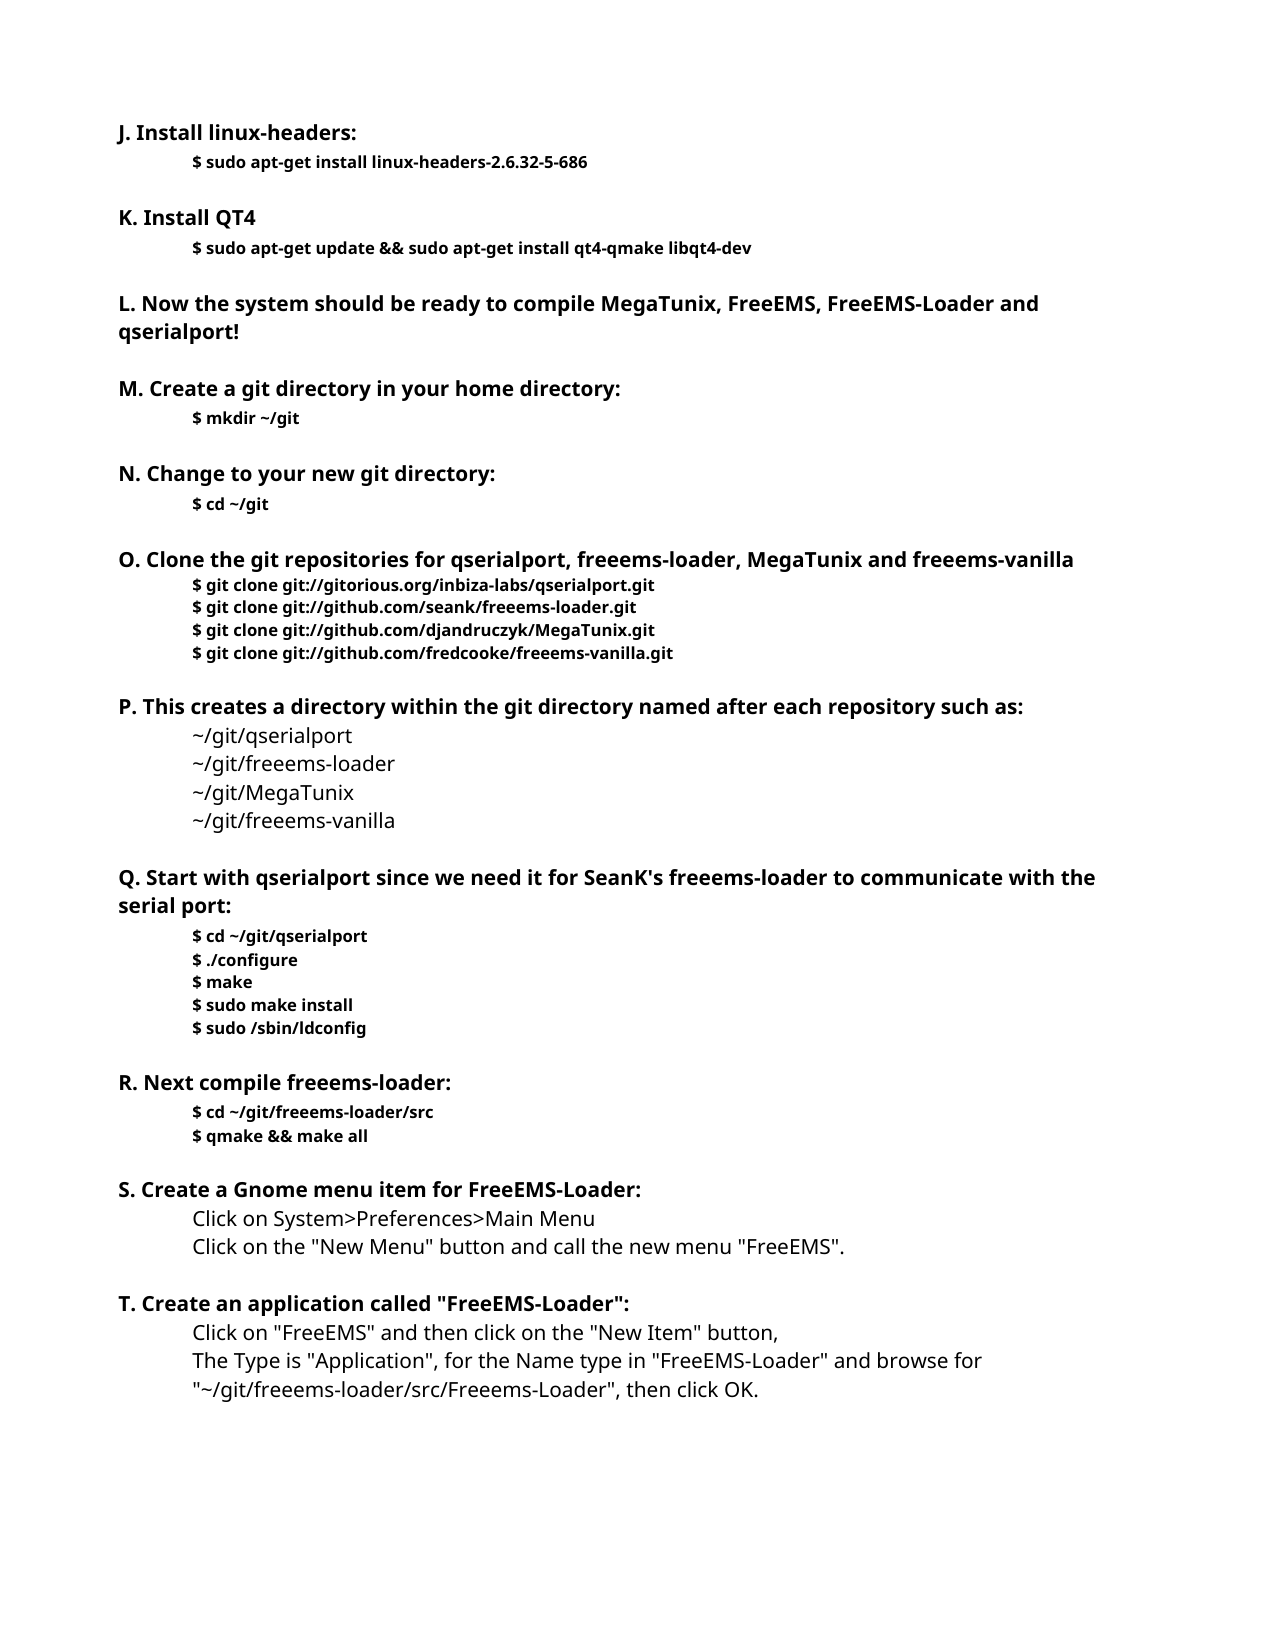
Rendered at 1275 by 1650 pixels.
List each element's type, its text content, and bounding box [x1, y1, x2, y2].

text M. Create a git directory in your home directory: [118, 374, 1157, 402]
text $ cd ~/git [118, 488, 1157, 516]
text $ sudo make install [118, 994, 1157, 1016]
text J. Install linux-headers: [118, 118, 1157, 147]
text P. This creates a directory within the git directory named after each repository such as: [118, 692, 1157, 721]
text K. Install QT4 [118, 203, 1157, 232]
text $ cd ~/git/freeems-loader/src [118, 1096, 1157, 1124]
text "~/git/freeems-loader/src/Freeems-Loader", then click OK. [118, 1375, 1157, 1403]
text ~/git/qserialport [118, 721, 1157, 749]
text $ mkdir ~/git [118, 402, 1157, 431]
text ~/git/freeems-vanilla [118, 806, 1157, 834]
text $ git clone git://gitorious.org/inbiza-labs/qserialport.git [118, 573, 1157, 596]
text $ ./configure [118, 948, 1157, 971]
text $ cd ~/git/qserialport [118, 920, 1157, 948]
text Q. Start with qserialport since we need it for SeanK's freeems-loader to communicate with the serial port: [118, 863, 1157, 920]
text $ sudo apt-get install linux-headers-2.6.32-5-686 [118, 147, 1157, 175]
text The Type is "Application", for the Name type in "FreeEMS-Loader" and browse for [118, 1346, 1157, 1375]
text N. Change to your new git directory: [118, 459, 1157, 488]
text S. Create a Gnome menu item for FreeEMS-Loader: [118, 1176, 1157, 1204]
text $ git clone git://github.com/fredcooke/freeems-vanilla.git [118, 641, 1157, 664]
text T. Create an application called "FreeEMS-Loader": [118, 1289, 1157, 1318]
text ~/git/freeems-loader [118, 749, 1157, 778]
text $ git clone git://github.com/djandruczyk/MegaTunix.git [118, 618, 1157, 641]
text $ qmake && make all [118, 1124, 1157, 1147]
text $ make [118, 971, 1157, 994]
text $ git clone git://github.com/seank/freeems-loader.git [118, 596, 1157, 618]
text ~/git/MegaTunix [118, 778, 1157, 806]
text $ sudo apt-get update && sudo apt-get install qt4-qmake libqt4-dev [118, 232, 1157, 260]
text Click on the "New Menu" button and call the new menu "FreeEMS". [118, 1232, 1157, 1261]
text Click on "FreeEMS" and then click on the "New Item" button, [118, 1318, 1157, 1346]
text O. Clone the git repositories for qserialport, freeems-loader, MegaTunix and freeems-vanilla [118, 545, 1157, 573]
text $ sudo /sbin/ldconfig [118, 1016, 1157, 1039]
text Click on System>Preferences>Main Menu [118, 1204, 1157, 1232]
text L. Now the system should be ready to compile MegaTunix, FreeEMS, FreeEMS-Loader and qserialport! [118, 289, 1157, 346]
text R. Next compile freeems-loader: [118, 1068, 1157, 1096]
